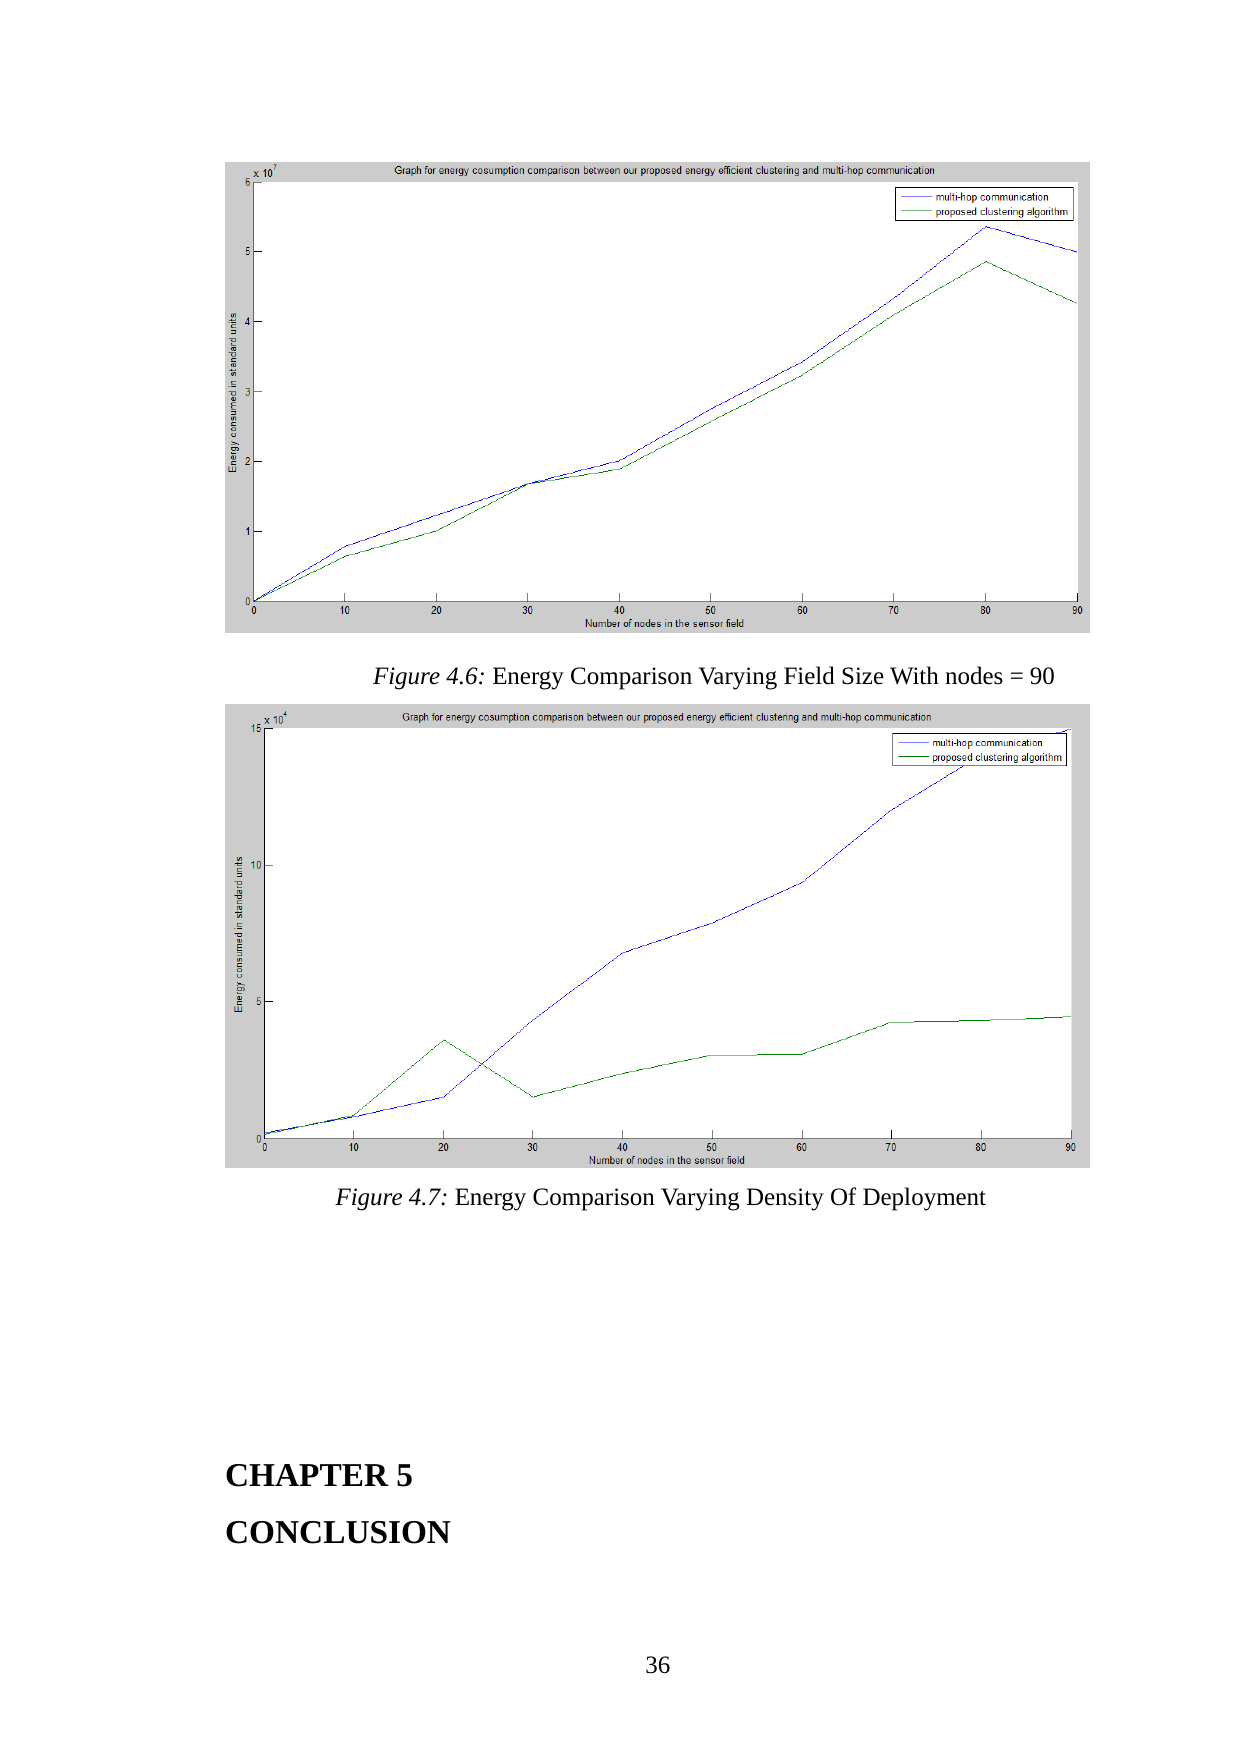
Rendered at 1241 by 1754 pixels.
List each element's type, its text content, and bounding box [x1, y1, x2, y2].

picture [225, 704, 1091, 1168]
text Figure 4.6: Energy Comparison Varying Field Size With nodes = 90 [225, 661, 1090, 690]
text Figure 4.7: Energy Comparison Varying Density Of Deployment [225, 1168, 1090, 1211]
text CHAPTER 5 [225, 1455, 1090, 1493]
picture [225, 162, 1091, 633]
text CONCLUSION [225, 1512, 1090, 1551]
